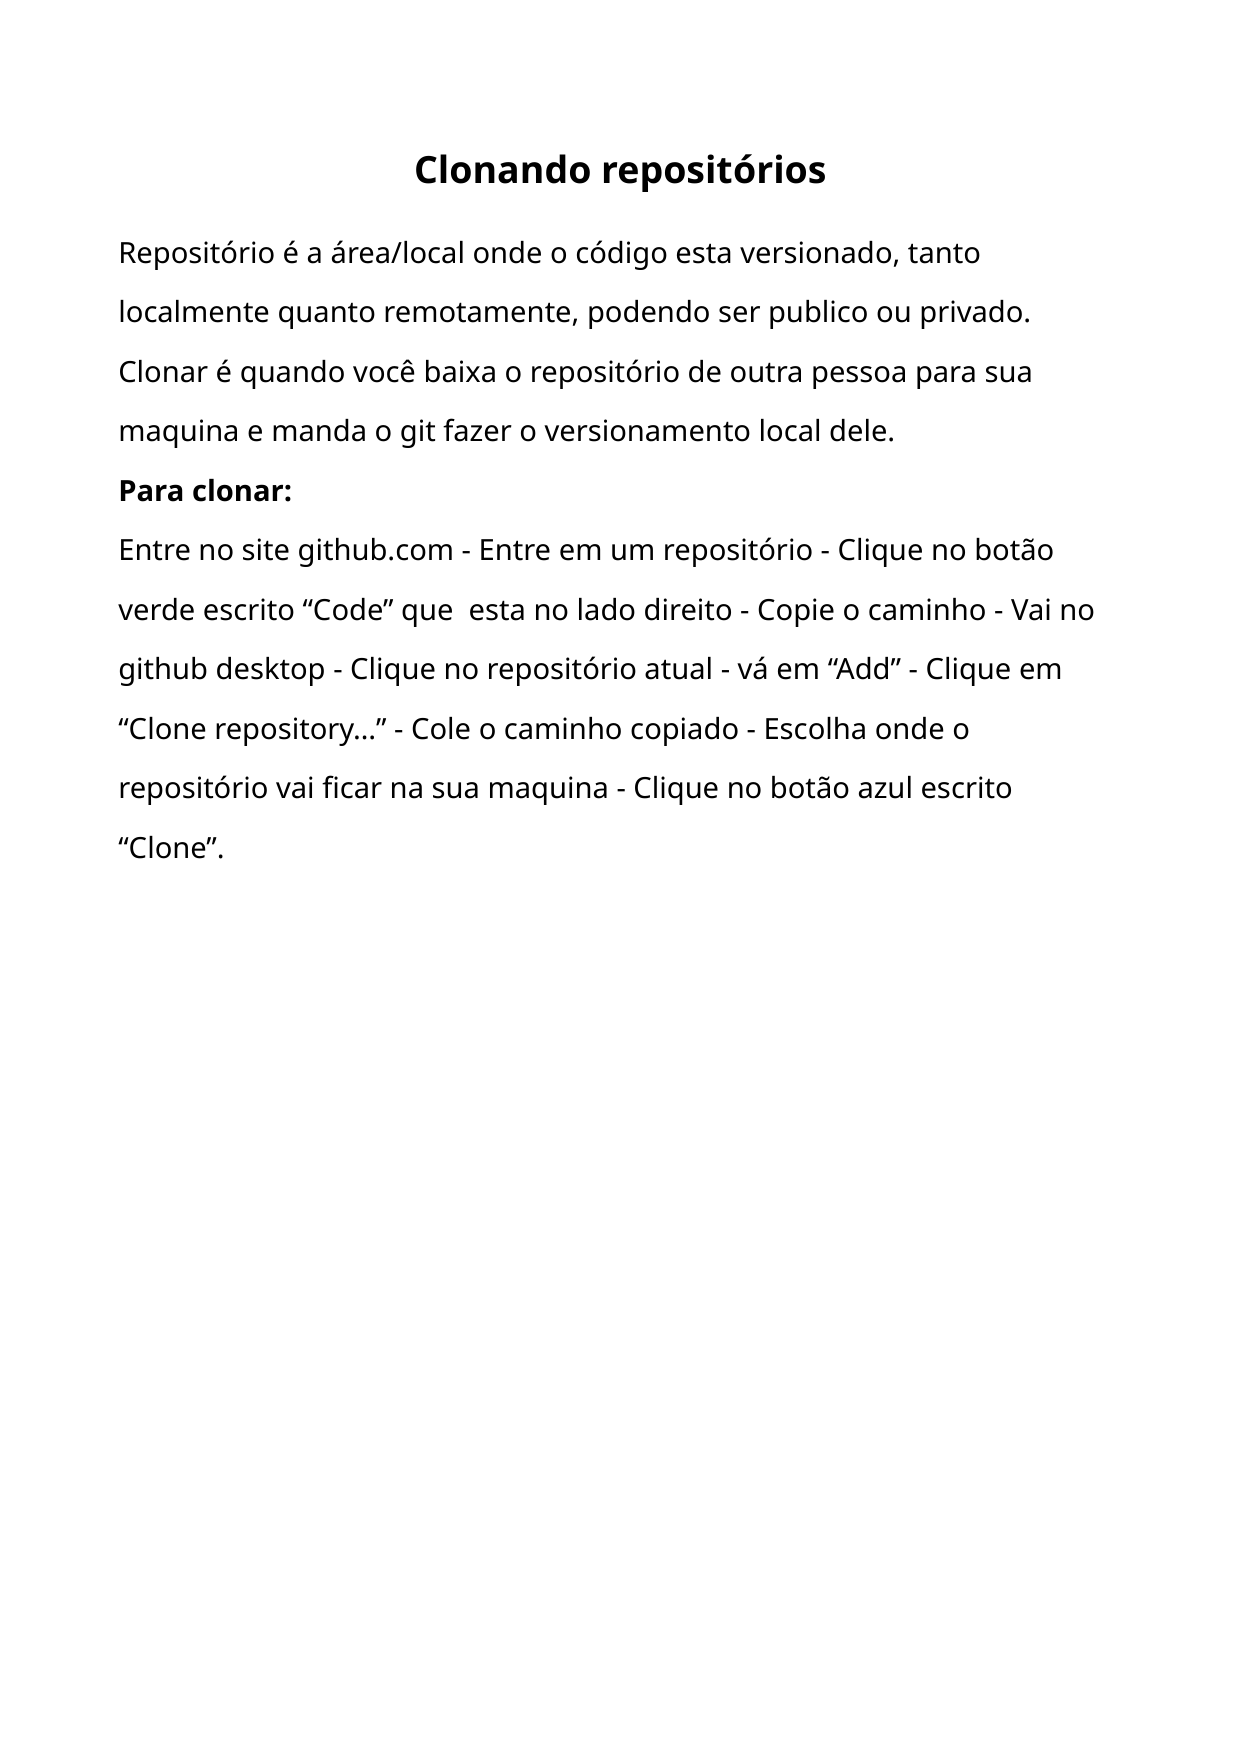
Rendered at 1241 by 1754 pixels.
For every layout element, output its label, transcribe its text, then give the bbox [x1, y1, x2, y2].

text Para clonar: [118, 470, 1122, 510]
text Repositório é a área/local onde o código esta versionado, tanto localmente quanto remotamente, podendo ser publico ou privado. [118, 232, 1122, 331]
subtitle Clonando repositórios [118, 143, 1122, 194]
text Entre no site github.com - Entre em um repositório - Clique no botão verde escrito “Code” que esta no lado direito - Copie o caminho - Vai no github desktop - Clique no repositório atual - vá em “Add” - Clique em “Clone repository…” - Cole o caminho copiado - Escolha onde o repositório vai ficar na sua maquina - Clique no botão azul escrito “Clone”. [118, 529, 1122, 867]
text Clonar é quando você baixa o repositório de outra pessoa para sua maquina e manda o git fazer o versionamento local dele. [118, 351, 1122, 450]
